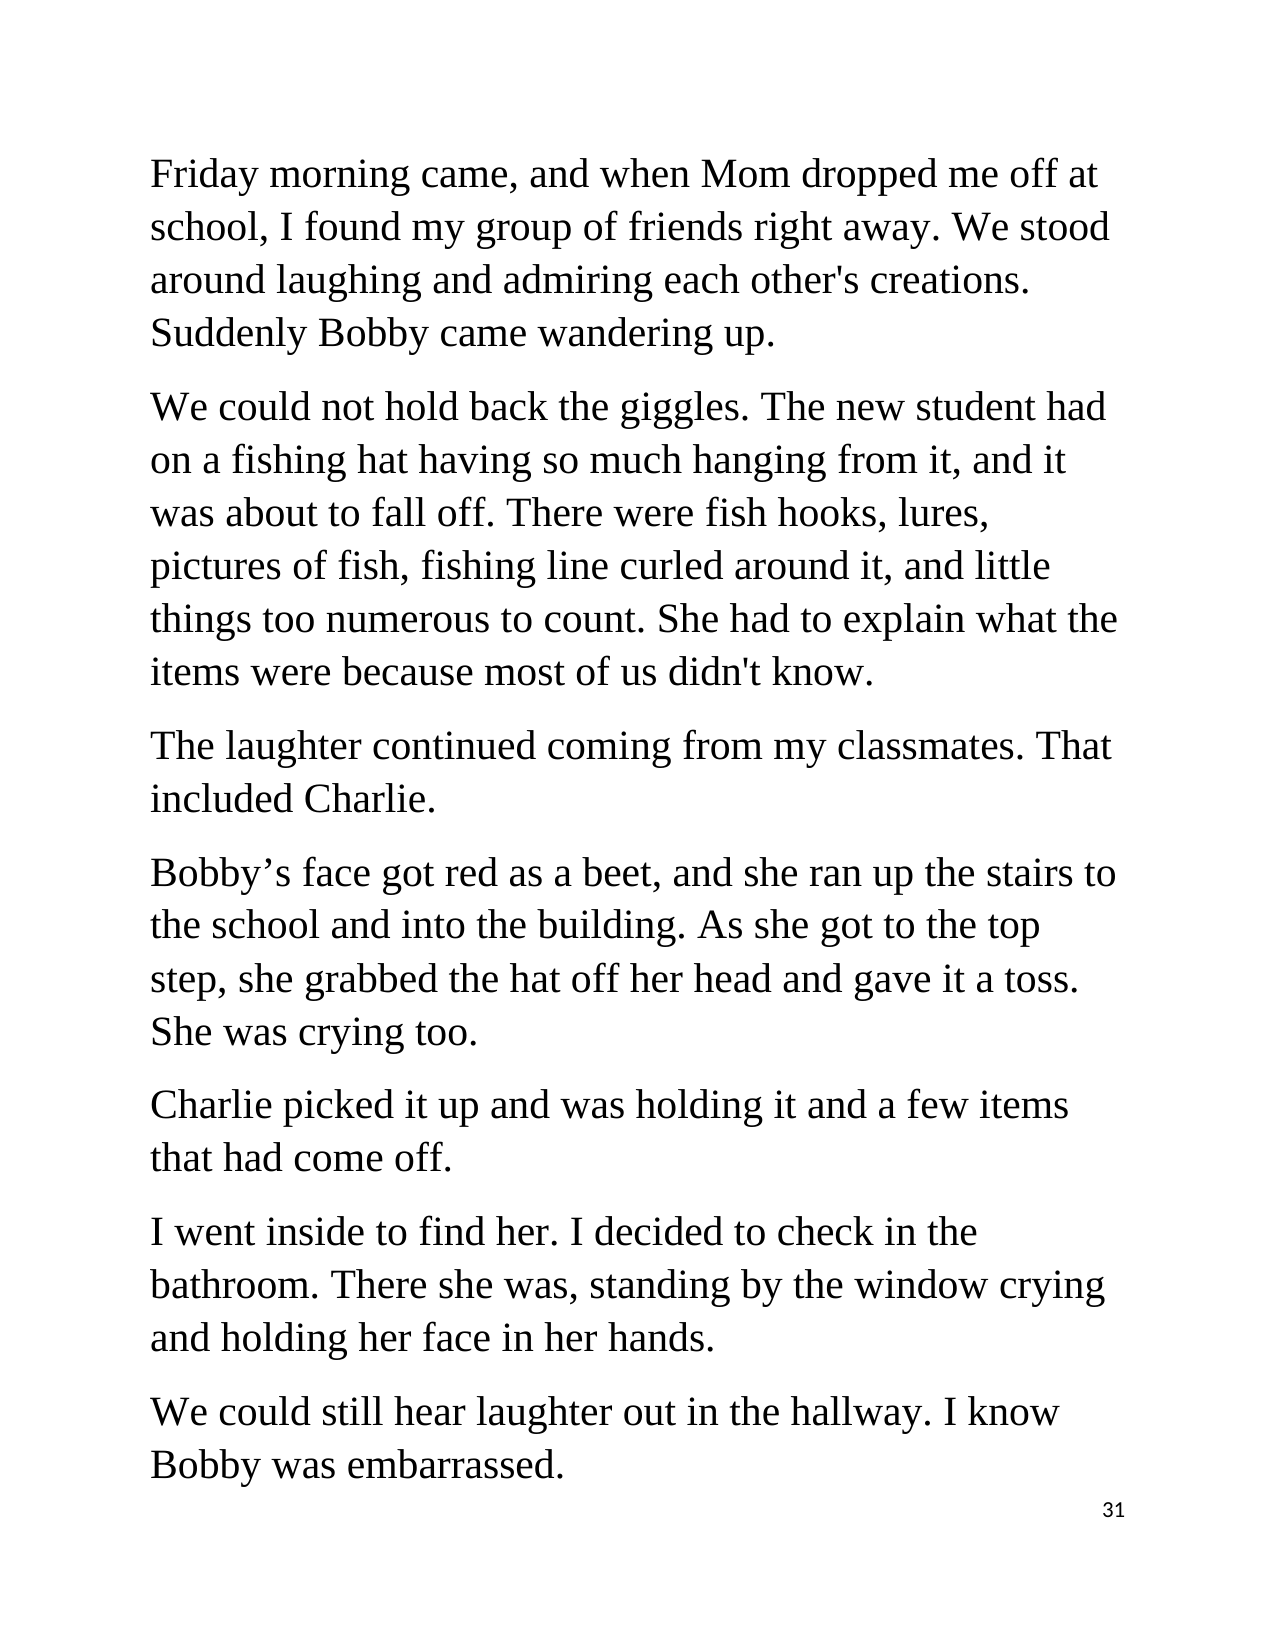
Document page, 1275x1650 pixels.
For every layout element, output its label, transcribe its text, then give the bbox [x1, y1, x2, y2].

text Friday morning came, and when Mom dropped me off at school, I found my group of friends right away. We stood around laughing and admiring each other's creations. Suddenly Bobby came wandering up. [150, 150, 1125, 355]
text We could not hold back the giggles. The new student had on a fishing hat having so much hanging from it, and it was about to fall off. There were fish hooks, lures, pictures of fish, fishing line curled around it, and little things too numerous to count. She had to explain what the items were because most of us didn't know. [150, 383, 1125, 694]
text I went inside to find her. I decided to check in the bathroom. There she was, standing by the window crying and holding her face in her hands. [150, 1208, 1125, 1361]
text We could still hear laughter out in the hallway. I know Bobby was embarrassed. [150, 1388, 1125, 1488]
text Bobby’s face got red as a beet, and she ran up the stairs to the school and into the building. As she got to the top step, she grabbed the hat off her head and gave it a toss. She was crying too. [150, 849, 1125, 1054]
text The laughter continued coming from my classmates. That included Charlie. [150, 722, 1125, 821]
text Charlie picked it up and was holding it and a few items that had come off. [150, 1082, 1125, 1181]
